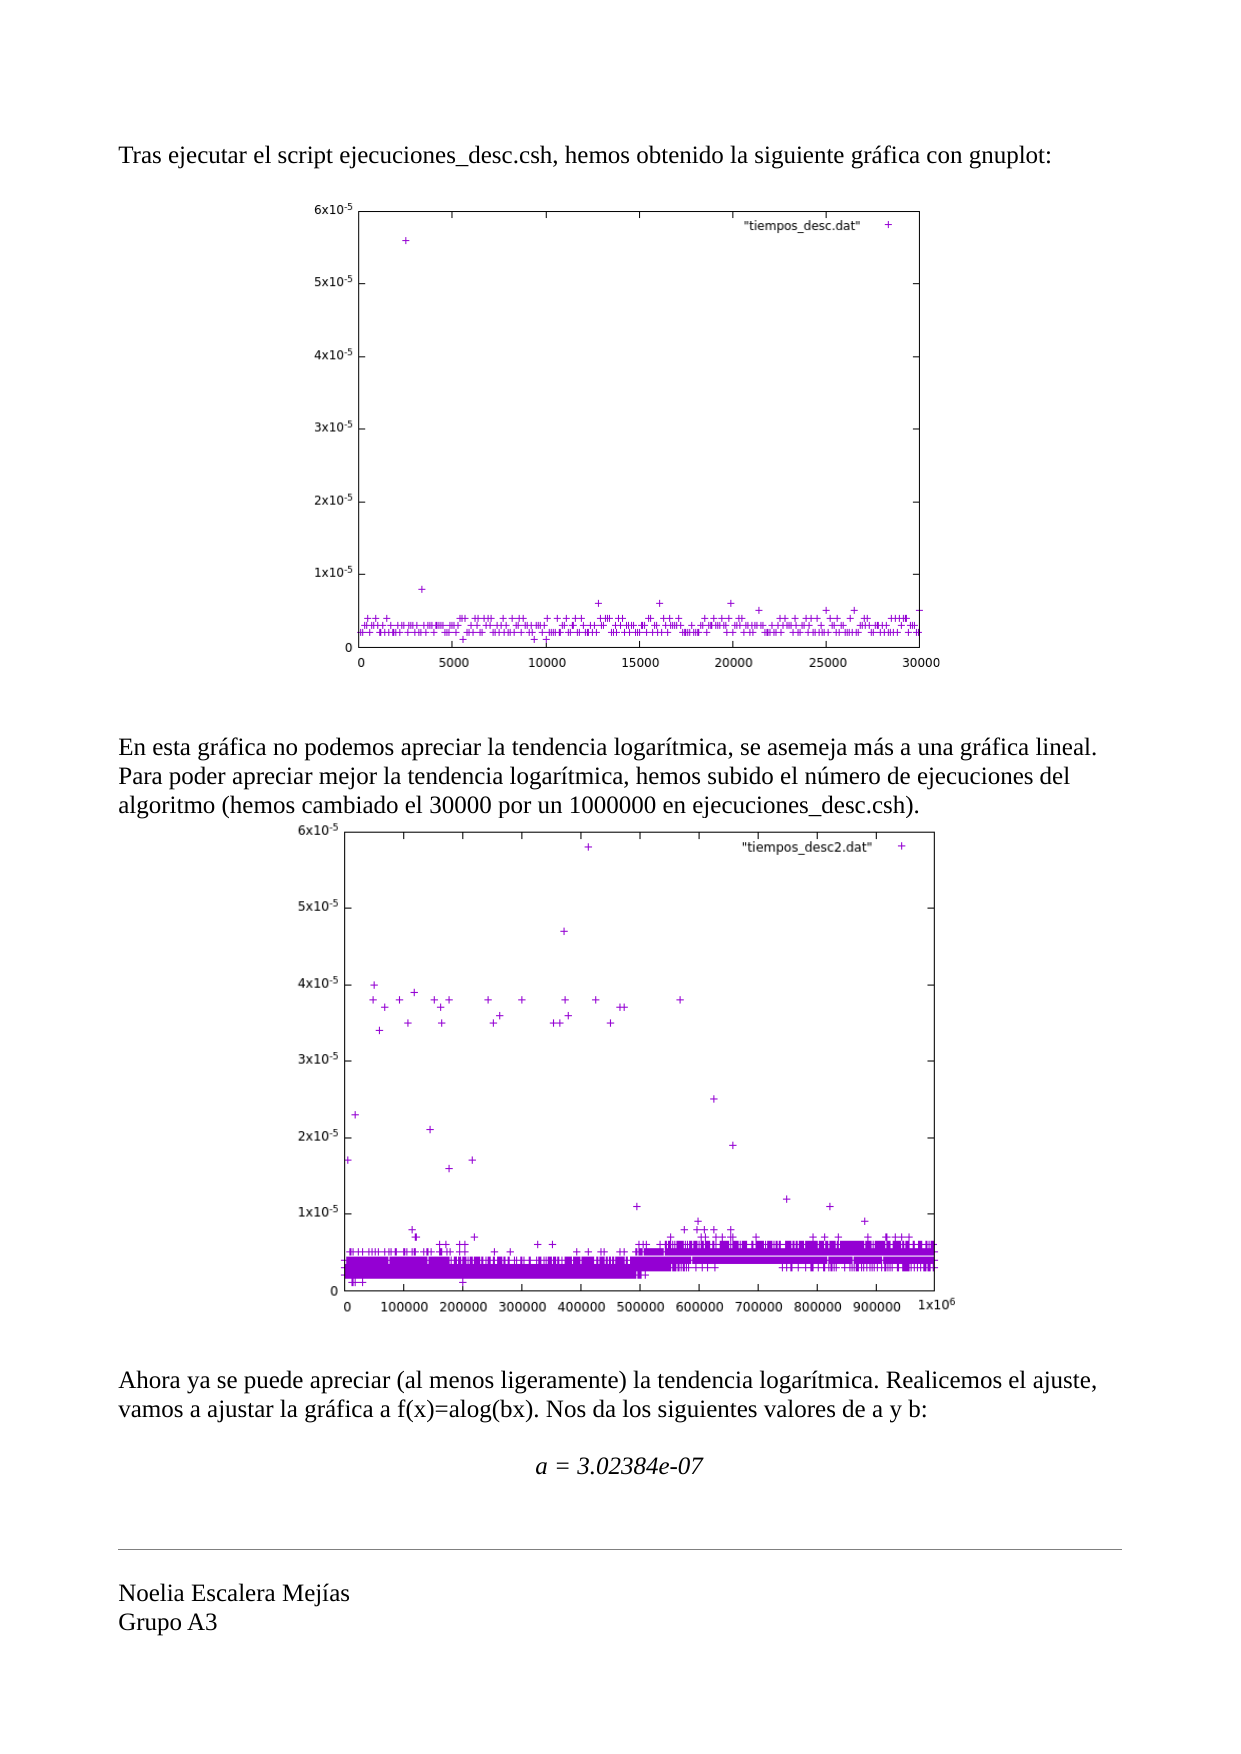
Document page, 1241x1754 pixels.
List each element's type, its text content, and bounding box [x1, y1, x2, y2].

text En esta gráfica no podemos apreciar la tendencia logarítmica, se asemeja más a una gráfica lineal. Para poder apreciar mejor la tendencia logarítmica, hemos subido el número de ejecuciones del algoritmo (hemos cambiado el 30000 por un 1000000 en ejecuciones_desc.csh). [118, 732, 1122, 819]
picture [284, 818, 956, 1322]
text a = 3.02384e-07 [118, 1451, 1122, 1480]
text Tras ejecutar el script ejecuciones_desc.csh, hemos obtenido la siguiente gráfica con gnuplot: [118, 140, 1122, 168]
picture [300, 197, 940, 675]
text Ahora ya se puede apreciar (al menos ligeramente) la tendencia logarítmica. Realicemos el ajuste, vamos a ajustar la gráfica a f(x)=alog(bx). Nos da los siguientes valores de a y b: [118, 1365, 1122, 1422]
